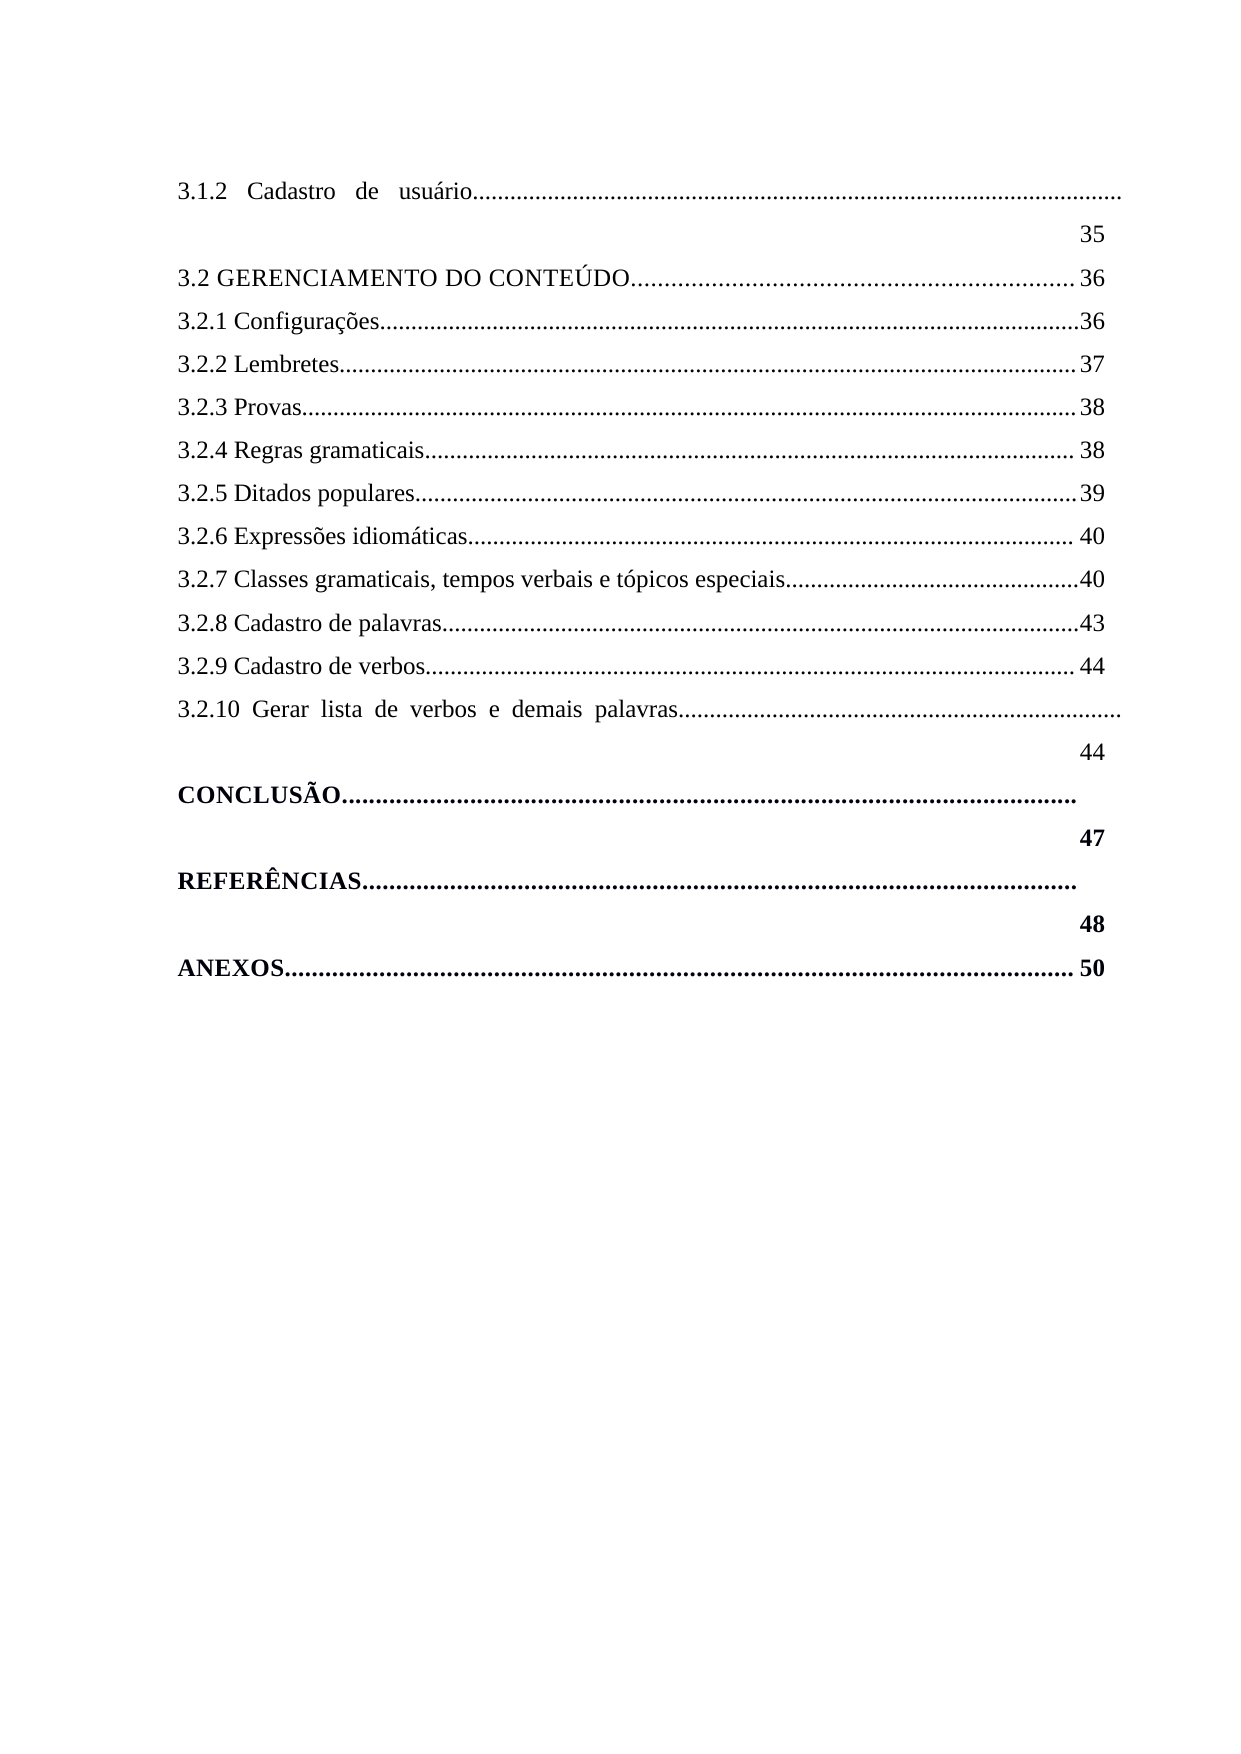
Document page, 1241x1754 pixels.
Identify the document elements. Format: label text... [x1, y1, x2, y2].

text CONCLUSÃO............................................................................................................. 47 [177, 780, 1122, 852]
text 3.1.2 Cadastro de usuário........................................................................................................ 35 [177, 176, 1122, 248]
text 3.2.8 Cadastro de palavras...................................................................................................... 43 [177, 608, 1122, 636]
text 3.2.9 Cadastro de verbos........................................................................................................ 44 [177, 651, 1122, 679]
text 3.2 GERENCIAMENTO DO CONTEÚDO.................................................................. 36 [177, 263, 1122, 291]
text 3.2.5 Ditados populares.......................................................................................................... 39 [177, 478, 1122, 507]
text 3.2.6 Expressões idiomáticas................................................................................................. 40 [177, 521, 1122, 550]
text 3.2.7 Classes gramaticais, tempos verbais e tópicos especiais............................................... 40 [177, 564, 1122, 593]
text REFERÊNCIAS.......................................................................................................... 48 [177, 866, 1122, 938]
text 3.2.1 Configurações................................................................................................................ 36 [177, 306, 1122, 334]
text ANEXOS..................................................................................................................... 50 [177, 953, 1122, 981]
text 3.2.3 Provas............................................................................................................................ 38 [177, 392, 1122, 421]
text 3.2.4 Regras gramaticais........................................................................................................ 38 [177, 435, 1122, 464]
text 3.2.2 Lembretes...................................................................................................................... 37 [177, 349, 1122, 378]
text 3.2.10 Gerar lista de verbos e demais palavras....................................................................... 44 [177, 694, 1122, 766]
